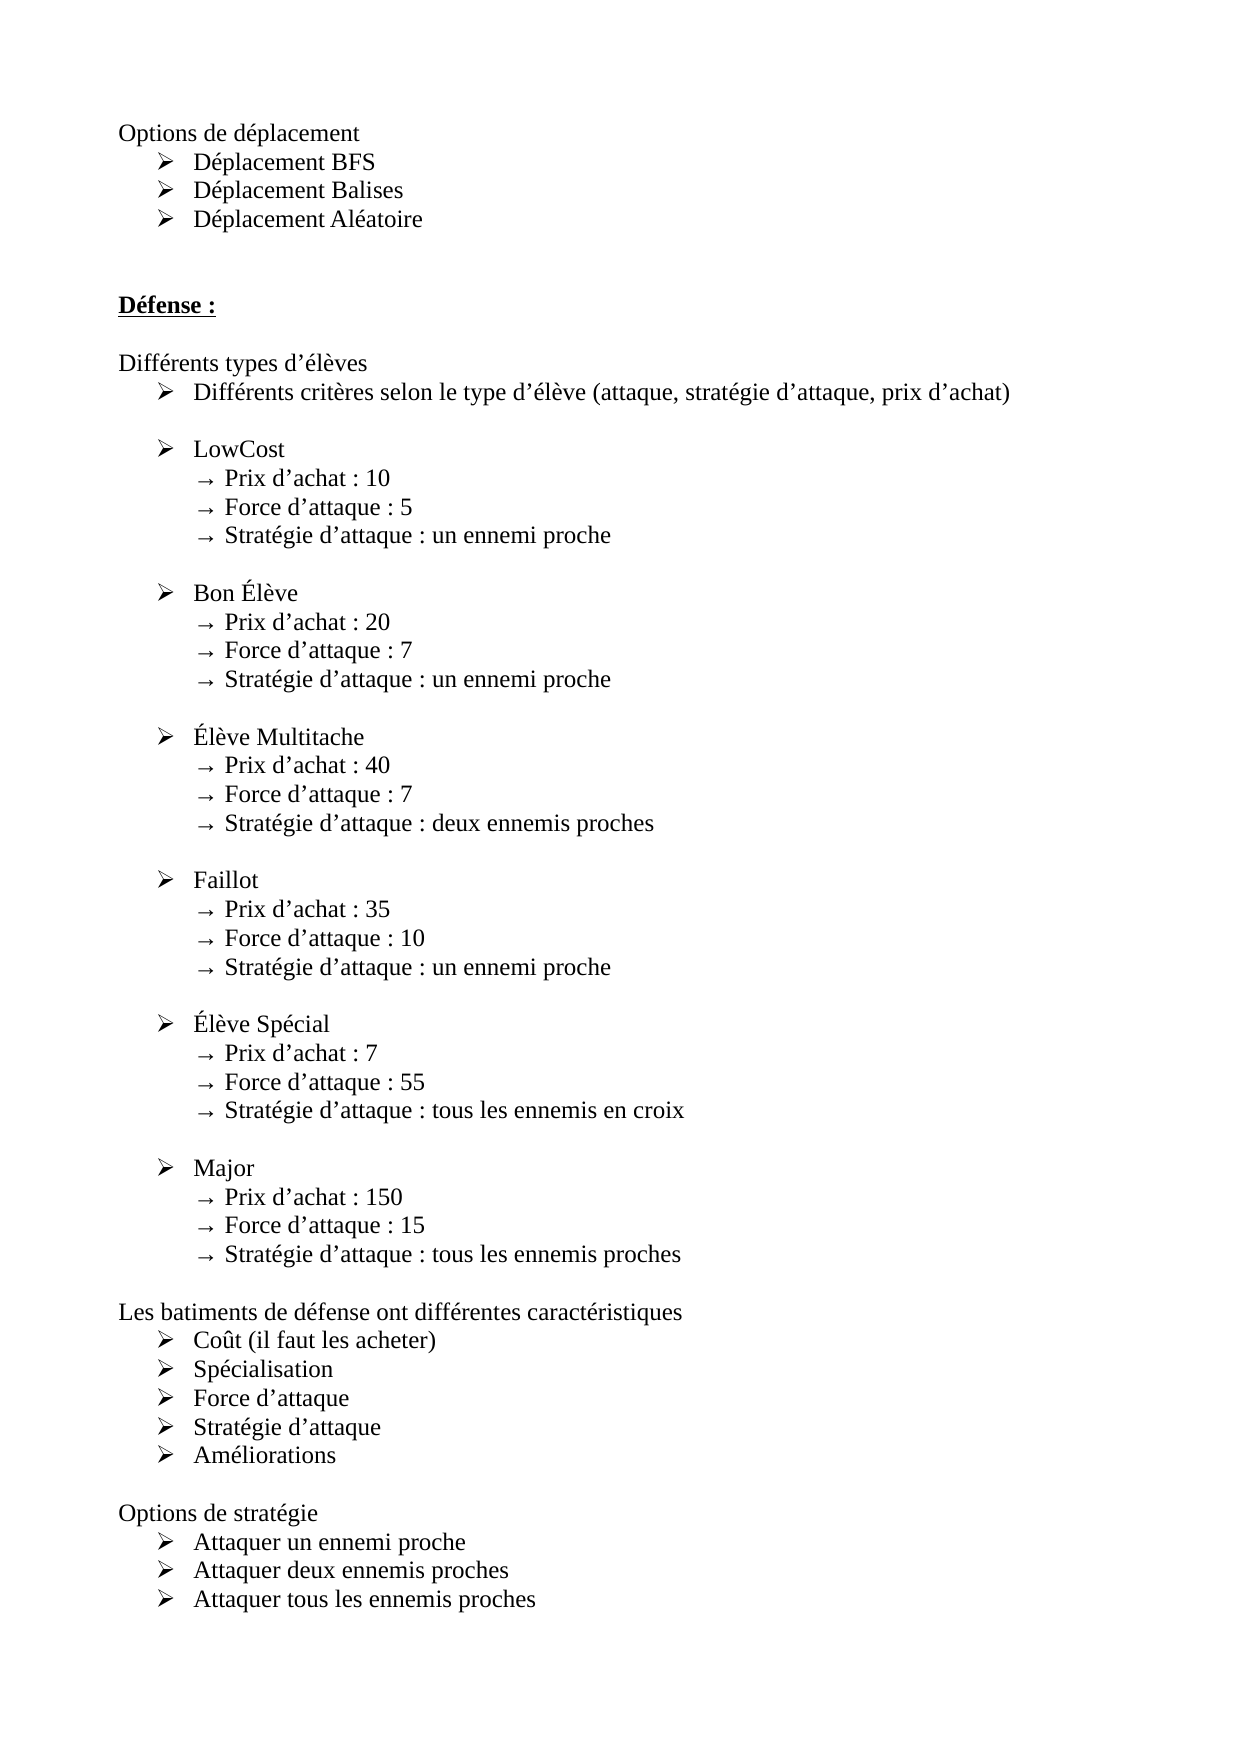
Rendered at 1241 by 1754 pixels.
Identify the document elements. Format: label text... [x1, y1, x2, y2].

list → Force d’attaque : 7 [156, 636, 1122, 664]
list Bon Élève [156, 578, 1122, 607]
list → Stratégie d’attaque : un ennemi proche [156, 952, 1122, 981]
list → Stratégie d’attaque : un ennemi proche [156, 664, 1122, 693]
list Faillot [156, 866, 1122, 894]
list Améliorations [156, 1441, 1122, 1469]
list → Force d’attaque : 7 [156, 779, 1122, 808]
list Déplacement Balises [156, 176, 1122, 204]
list Différents critères selon le type d’élève (attaque, stratégie d’attaque, prix d’achat) [156, 377, 1122, 406]
list Stratégie d’attaque [156, 1412, 1122, 1441]
text Options de déplacement [118, 118, 1122, 147]
list Élève Multitache [156, 722, 1122, 751]
list Attaquer deux ennemis proches [156, 1556, 1122, 1584]
list → Stratégie d’attaque : tous les ennemis proches [156, 1239, 1122, 1268]
list → Prix d’achat : 150 [156, 1182, 1122, 1211]
list → Prix d’achat : 10 [156, 463, 1122, 492]
list Force d’attaque [156, 1383, 1122, 1412]
list Déplacement Aléatoire [156, 204, 1122, 233]
list Attaquer tous les ennemis proches [156, 1584, 1122, 1613]
list → Stratégie d’attaque : un ennemi proche [156, 521, 1122, 549]
list → Stratégie d’attaque : tous les ennemis en croix [156, 1096, 1122, 1124]
list → Force d’attaque : 5 [156, 492, 1122, 521]
list Élève Spécial [156, 1009, 1122, 1038]
list → Prix d’achat : 20 [156, 607, 1122, 636]
text Défense : [118, 291, 1122, 319]
text Les batiments de défense ont différentes caractéristiques [118, 1297, 1122, 1326]
list → Prix d’achat : 40 [156, 751, 1122, 779]
text Différents types d’élèves [118, 348, 1122, 377]
list → Force d’attaque : 55 [156, 1067, 1122, 1096]
list → Force d’attaque : 15 [156, 1211, 1122, 1239]
list Attaquer un ennemi proche [156, 1527, 1122, 1556]
list Spécialisation [156, 1354, 1122, 1383]
list Coût (il faut les acheter) [156, 1326, 1122, 1354]
list → Prix d’achat : 7 [156, 1038, 1122, 1067]
list → Prix d’achat : 35 [156, 894, 1122, 923]
list Déplacement BFS [156, 147, 1122, 176]
list Major [156, 1153, 1122, 1182]
list LowCost [156, 434, 1122, 463]
text Options de stratégie [118, 1498, 1122, 1527]
list → Stratégie d’attaque : deux ennemis proches [156, 808, 1122, 837]
list → Force d’attaque : 10 [156, 923, 1122, 952]
